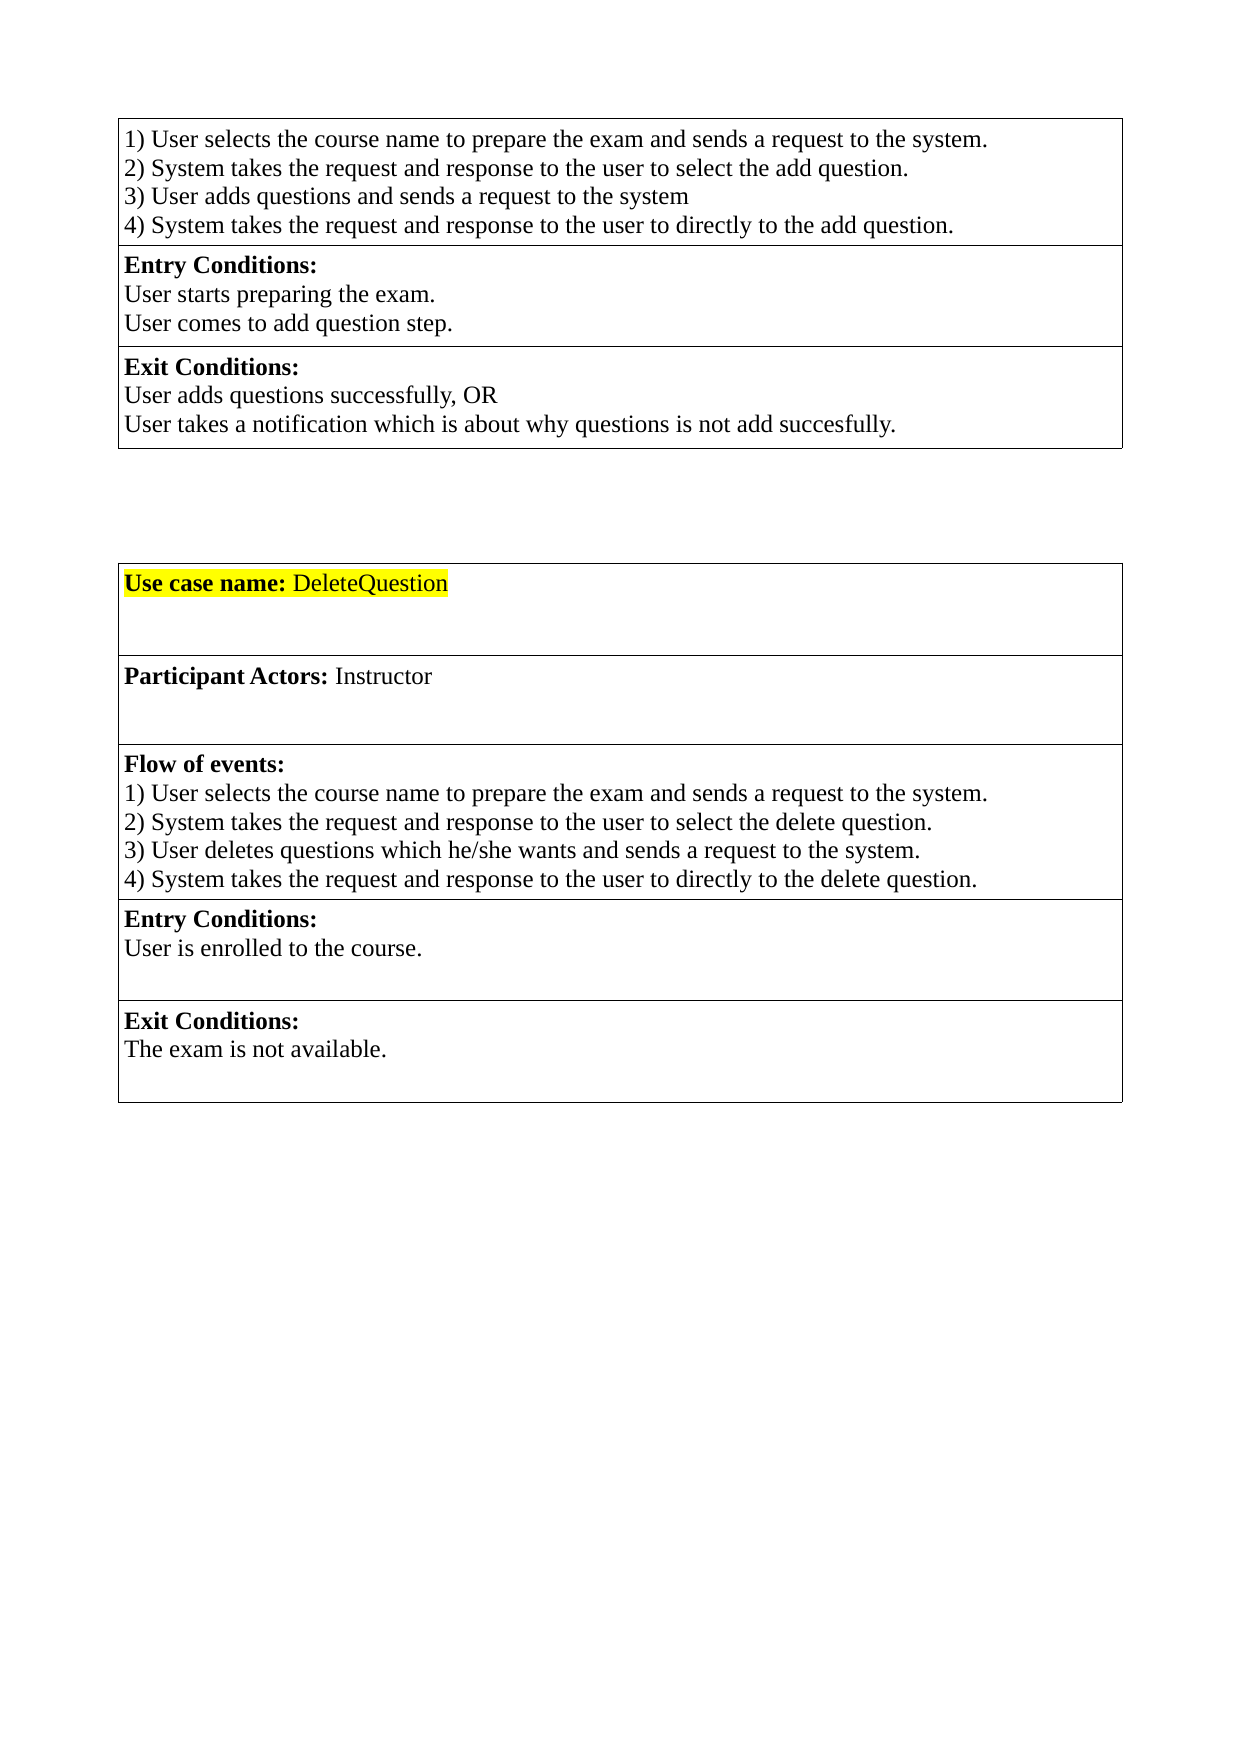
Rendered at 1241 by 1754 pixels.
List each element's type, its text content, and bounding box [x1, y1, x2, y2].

table_cell Exit Conditions: The exam is not available. [119, 1001, 1122, 1102]
table_cell Exit Conditions: User adds questions successfully, OR User takes a notification which is about why questions is not add succesfully. [119, 347, 1122, 448]
table_cell Entry Conditions: User starts preparing the exam. User comes to add question step. [119, 246, 1122, 346]
table_cell 1) User selects the course name to prepare the exam and sends a request to the system. 2) System takes the request and response to the user to select the add question. 3) User adds questions and sends a request to the system 4) System takes the request and response to the user to directly to the add question. [119, 119, 1122, 245]
table_cell Entry Conditions: User is enrolled to the course. [119, 900, 1122, 1000]
table_header Use case name: DeleteQuestion [119, 564, 1122, 655]
table_cell Flow of events: 1) User selects the course name to prepare the exam and sends a request to the system. 2) System takes the request and response to the user to select the delete question. 3) User deletes questions which he/she wants and sends a request to the system. 4) System takes the request and response to the user to directly to the delete question. [119, 745, 1122, 899]
table_cell Participant Actors: Instructor [119, 656, 1122, 743]
